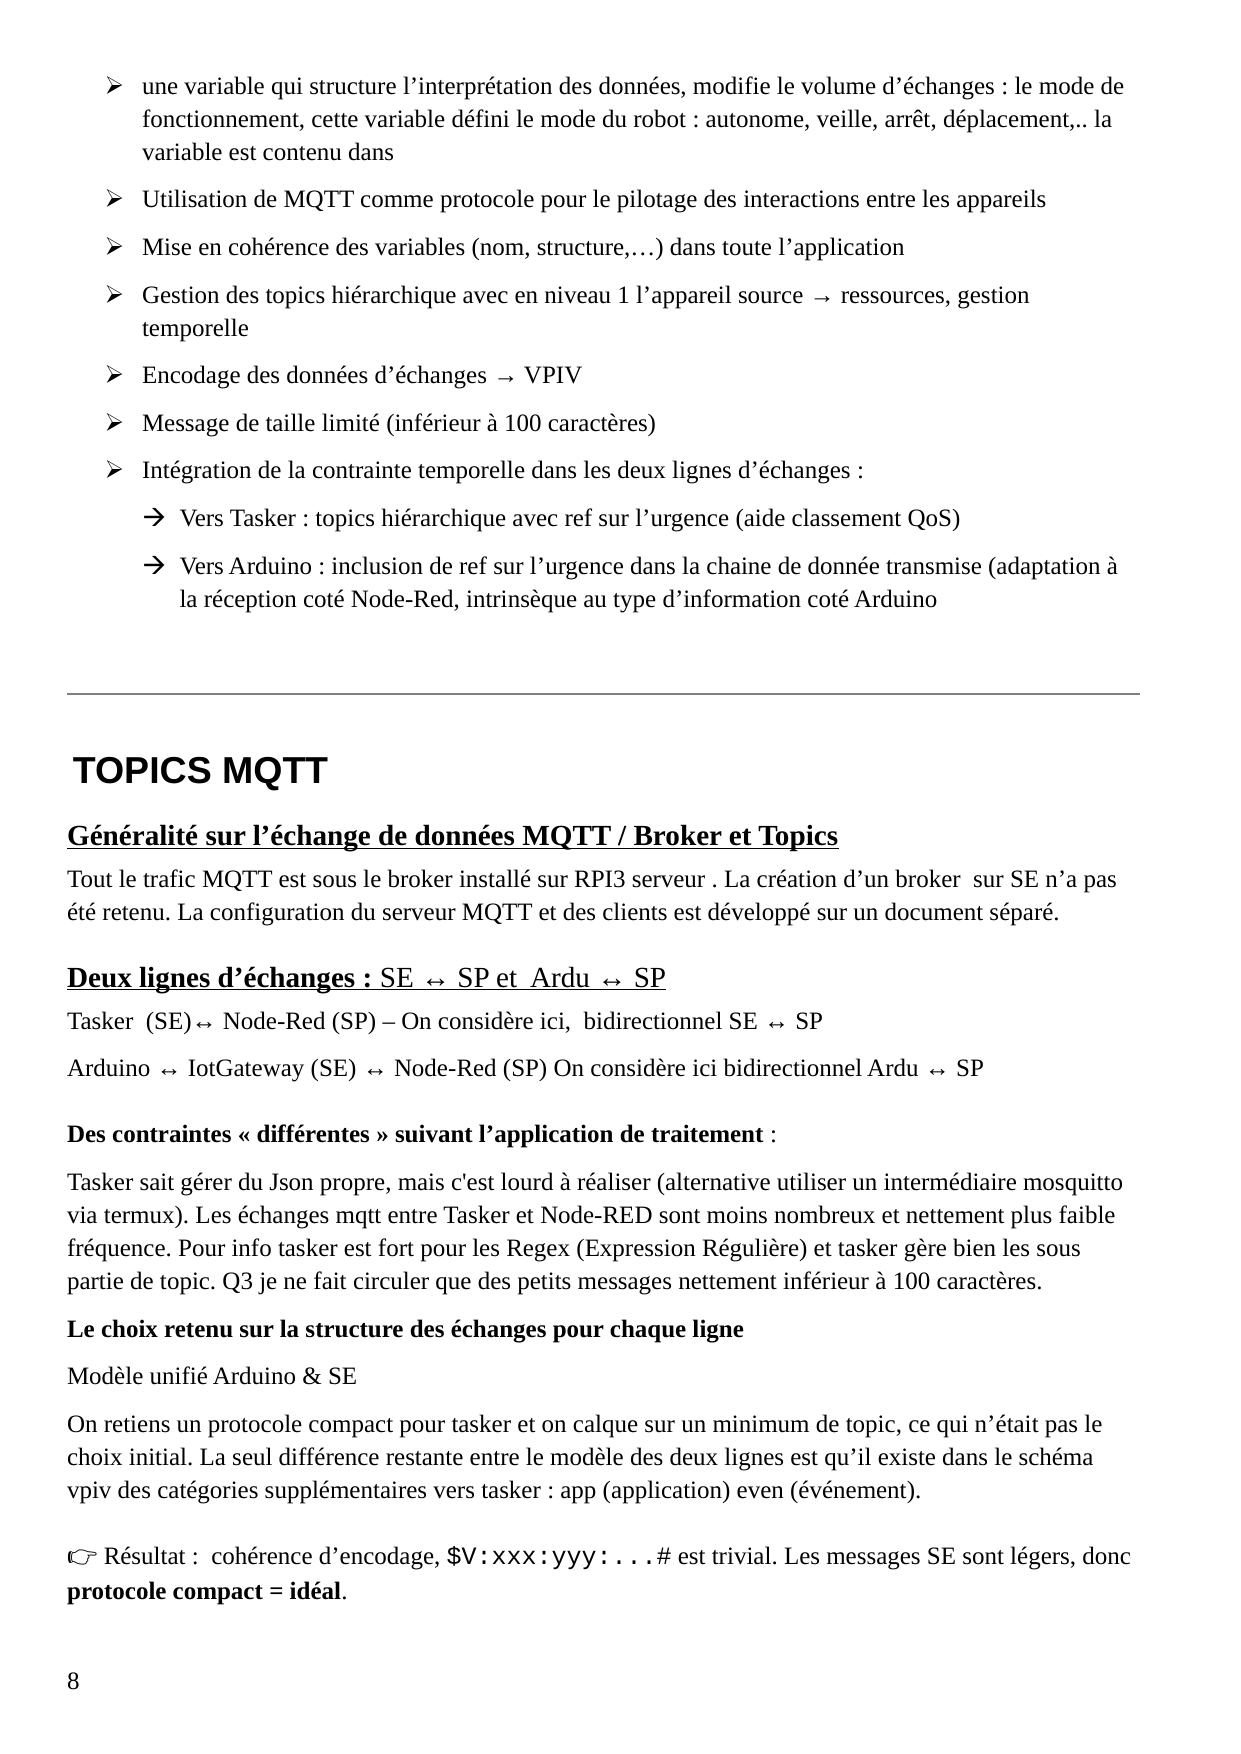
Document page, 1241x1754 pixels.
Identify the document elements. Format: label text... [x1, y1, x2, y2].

subtitle Deux lignes d’échanges : SE ↔ SP et Ardu ↔ SP [67, 960, 1140, 993]
list Vers Arduino : inclusion de ref sur l’urgence dans la chaine de donnée transmise (adaptation à la réception coté Node-Red, intrinsèque au type d’information coté Arduino [142, 551, 1140, 612]
list Encodage des données d’échanges → VPIV [104, 360, 1140, 389]
text Le choix retenu sur la structure des échanges pour chaque ligne [67, 1314, 1140, 1342]
subtitle TOPICS MQTT [73, 748, 1140, 791]
text On retiens un protocole compact pour tasker et on calque sur un minimum de topic, ce qui n’était pas le choix initial. La seul différence restante entre le modèle des deux lignes est qu’il existe dans le schéma vpiv des catégories supplémentaires vers tasker : app (application) even (événement). 👉 Résultat : cohérence d’encodage, $V:xxx:yyy:...# est trivial. Les messages SE sont légers, donc protocole compact = idéal. [67, 1409, 1140, 1605]
list Mise en cohérence des variables (nom, structure,…) dans toute l’application [104, 232, 1140, 261]
list Intégration de la contrainte temporelle dans les deux lignes d’échanges : [104, 456, 1140, 484]
list Utilisation de MQTT comme protocole pour le pilotage des interactions entre les appareils [104, 184, 1140, 213]
list Vers Tasker : topics hiérarchique avec ref sur l’urgence (aide classement QoS) [142, 503, 1140, 532]
list Gestion des topics hiérarchique avec en niveau 1 l’appareil source → ressources, gestion temporelle [104, 280, 1140, 341]
list Message de taille limité (inférieur à 100 caractères) [104, 408, 1140, 437]
text Tasker (SE)↔ Node-Red (SP) – On considère ici, bidirectionnel SE ↔ SP [67, 1006, 1140, 1034]
text Arduino ↔ IotGateway (SE) ↔ Node-Red (SP) On considère ici bidirectionnel Ardu ↔ SP Des contraintes « différentes » suivant l’application de traitement : [67, 1053, 1140, 1148]
subtitle Généralité sur l’échange de données MQTT / Broker et Topics [67, 818, 1140, 852]
text Modèle unifié Arduino & SE [67, 1361, 1140, 1390]
text Tout le trafic MQTT est sous le broker installé sur RPI3 serveur . La création d’un broker sur SE n’a pas été retenu. La configuration du serveur MQTT et des clients est développé sur un document séparé. [67, 864, 1140, 926]
list une variable qui structure l’interprétation des données, modifie le volume d’échanges : le mode de fonctionnement, cette variable défini le mode du robot : autonome, veille, arrêt, déplacement,.. la variable est contenu dans [104, 71, 1140, 166]
text Tasker sait gérer du Json propre, mais c'est lourd à réaliser (alternative utiliser un intermédiaire mosquitto via termux). Les échanges mqtt entre Tasker et Node-RED sont moins nombreux et nettement plus faible fréquence. Pour info tasker est fort pour les Regex (Expression Régulière) et tasker gère bien les sous partie de topic. Q3 je ne fait circuler que des petits messages nettement inférieur à 100 caractères. [67, 1167, 1140, 1295]
